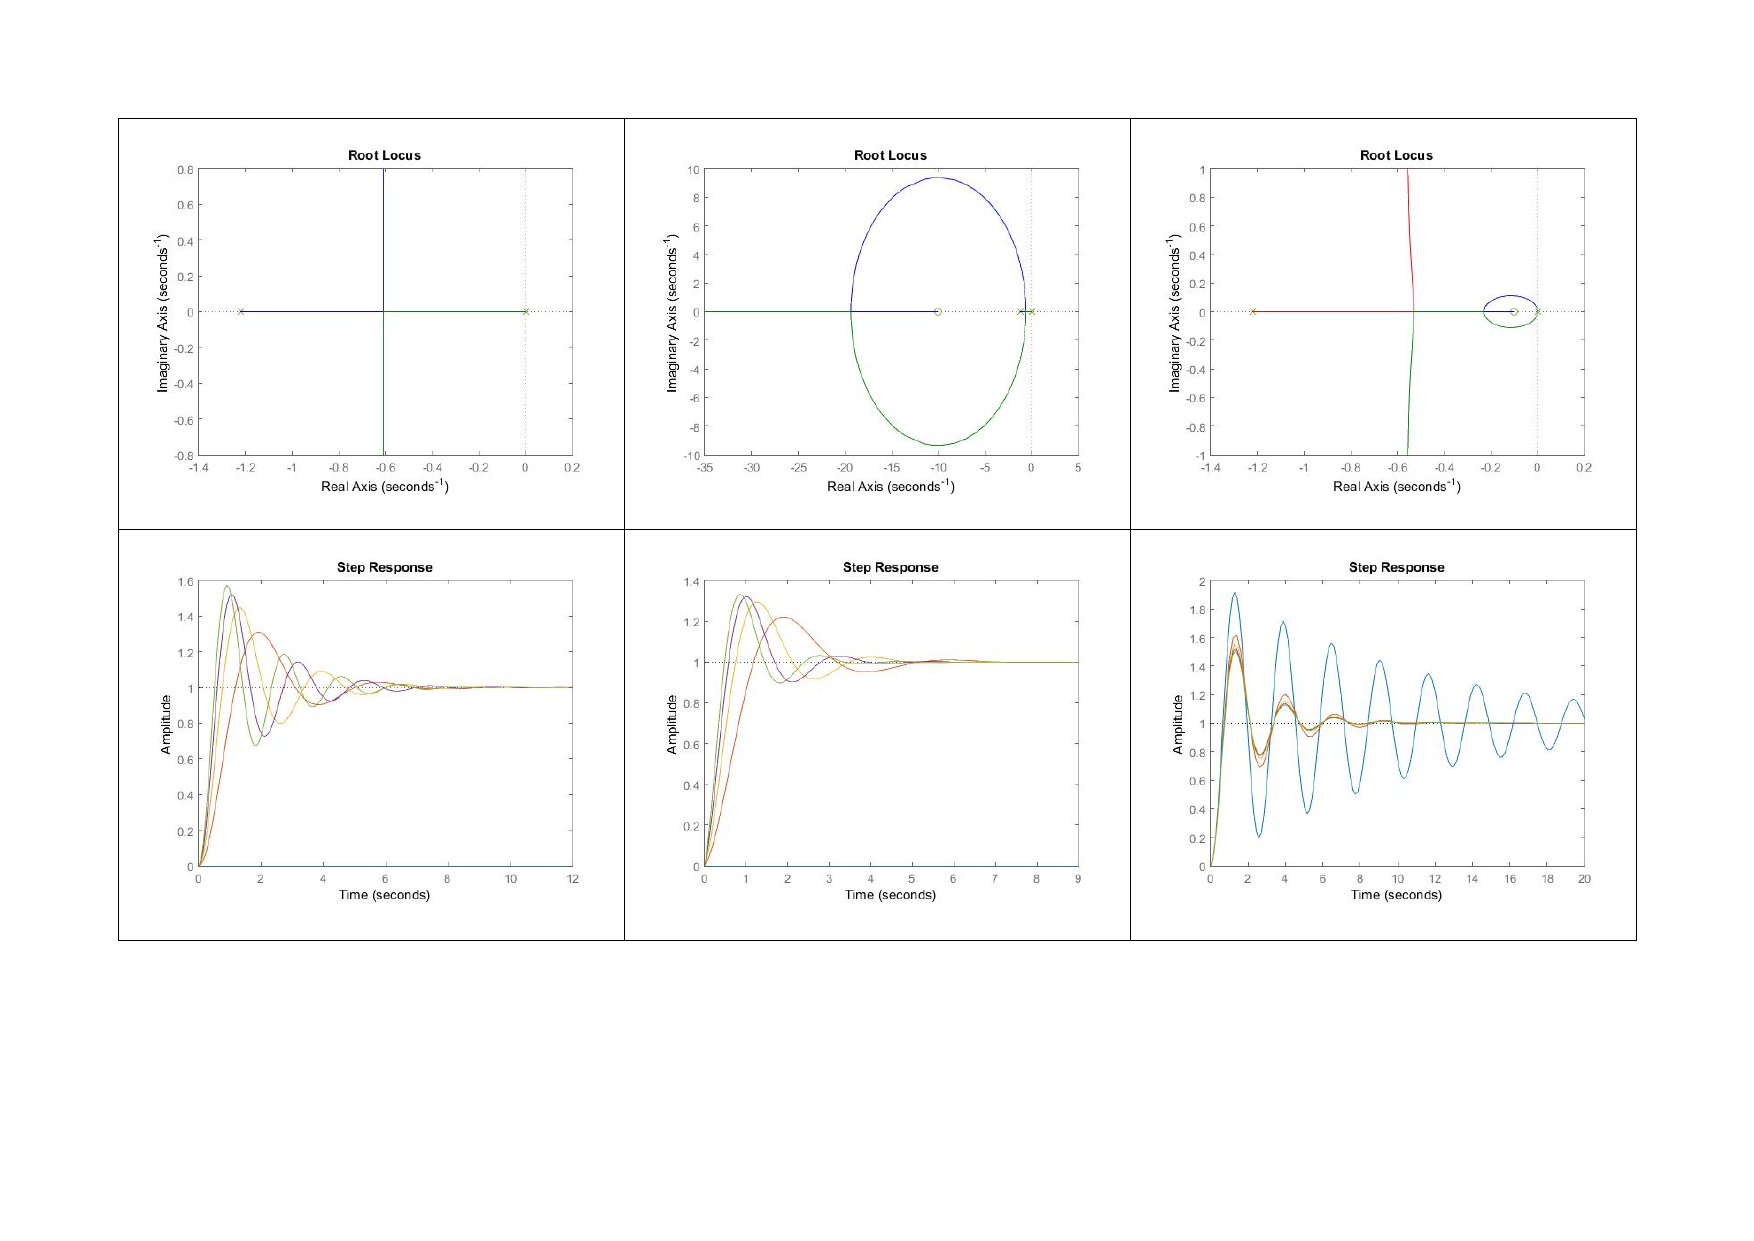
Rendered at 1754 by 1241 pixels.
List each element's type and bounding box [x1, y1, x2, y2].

table_cell [1131, 530, 1636, 940]
table_cell [625, 530, 1130, 940]
picture [123, 123, 619, 495]
table_cell [1131, 119, 1636, 529]
table_cell [119, 530, 624, 940]
picture [629, 123, 1125, 495]
picture [1135, 123, 1631, 495]
picture [629, 535, 1125, 906]
table_cell [625, 119, 1130, 529]
picture [1135, 535, 1631, 906]
picture [123, 535, 619, 906]
table_cell [119, 119, 624, 529]
